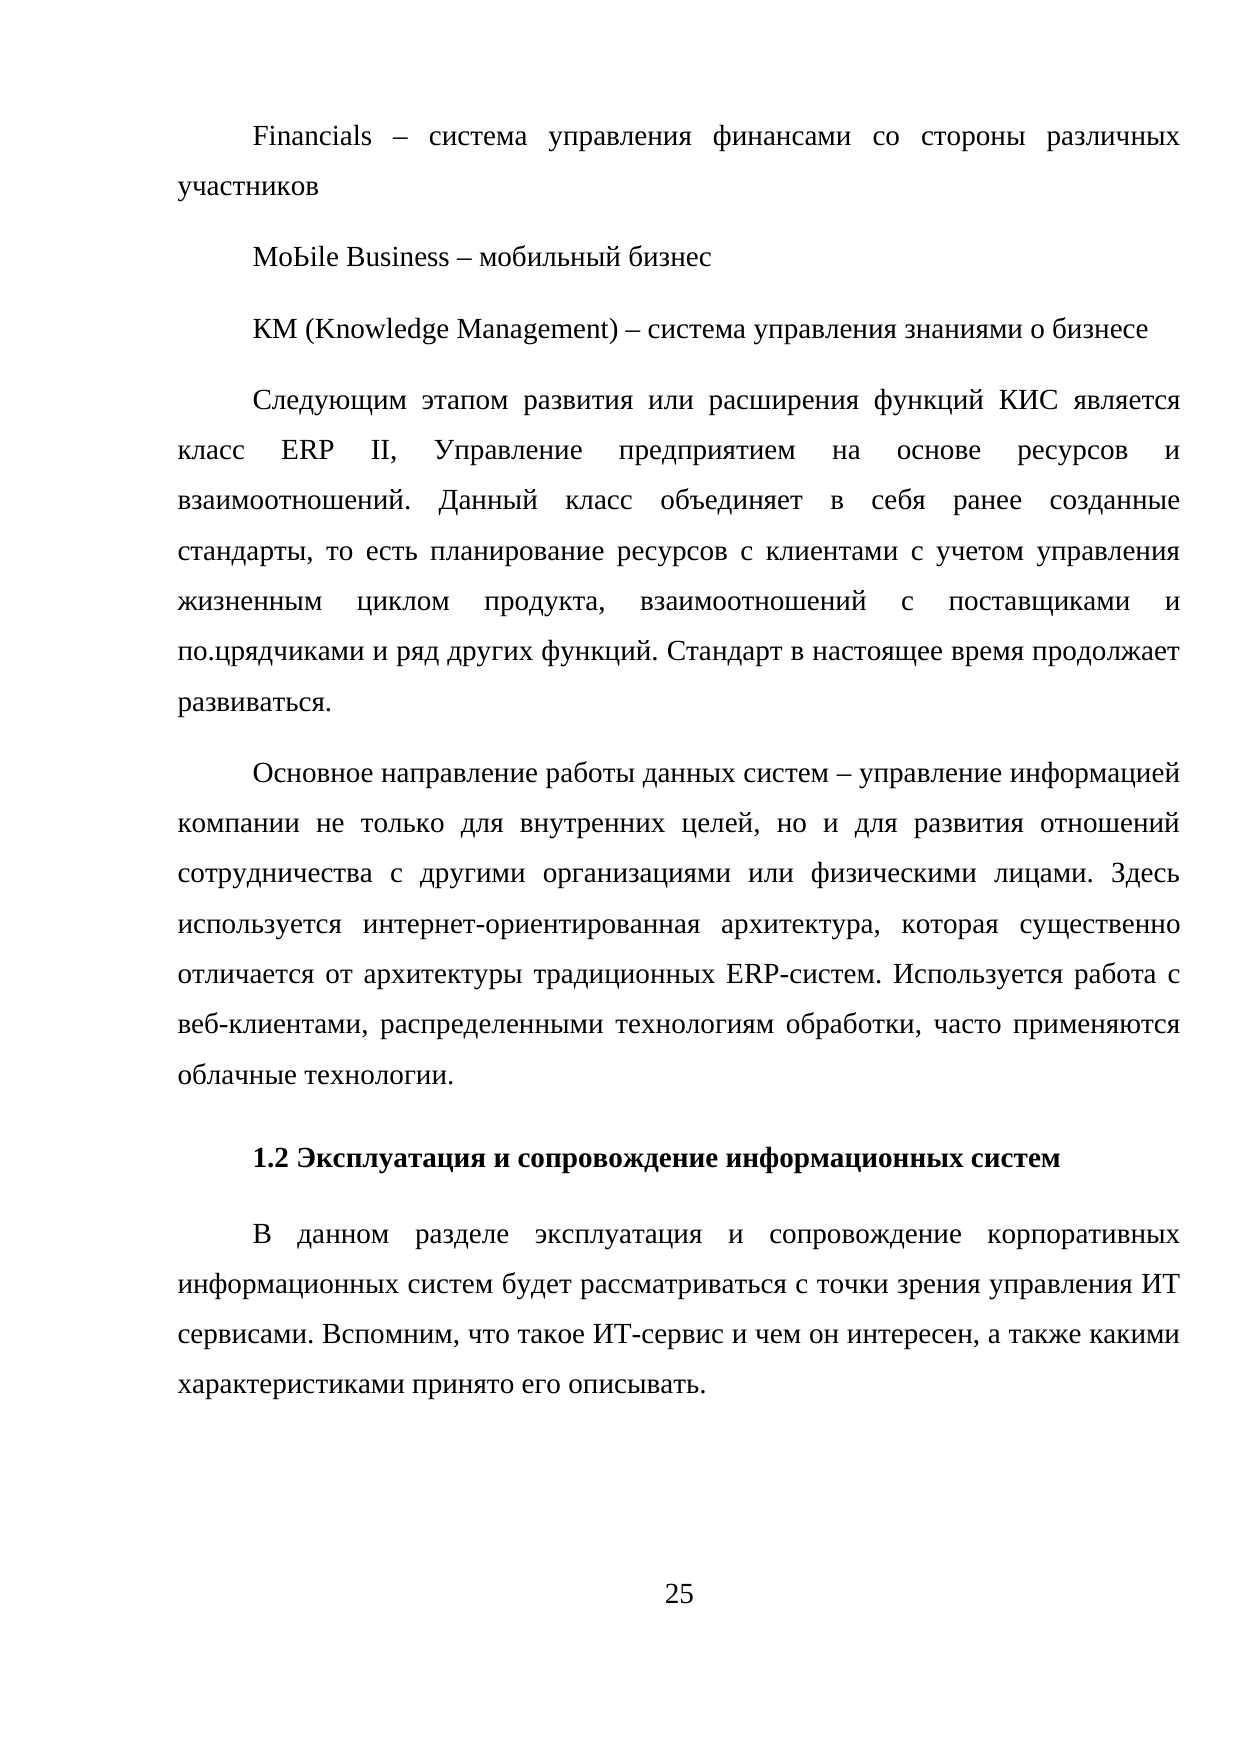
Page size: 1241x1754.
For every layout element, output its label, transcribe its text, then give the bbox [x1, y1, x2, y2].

text КМ (Knowledge Management) – система управления знаниями о бизнесе [177, 311, 1181, 344]
text В данном разделе эксплуатация и сопровождение корпоративных информационных систем будет рассматриваться с точки зрения управления ИТ сервисами. Вспомним, что такое ИТ-сервис и чем он интересен, а также какими характеристиками принято его описывать. [177, 1216, 1181, 1400]
text MoЬile Business – мобильный бизнес [177, 239, 1181, 273]
subtitle 1.2 Эксплуатация и сопровождение информационных систем [252, 1140, 1181, 1174]
text Financials – система управления финансами со стороны различных участников [177, 118, 1181, 202]
text Основное направление работы данных систем – управление информацией компании не только для внутренних целей, но и для развития отношений сотрудничества с другими организациями или физическими лицами. Здесь используется интернет-ориентированная архитектура, которая существенно отличается от архитектуры традиционных ЕRР-систем. Используется работа с веб-клиентами, распределенными технологиям обработки, часто применяются облачные технологии. [177, 755, 1181, 1090]
text Следующим этапом развития или расширения функций КИС является класс ERP II, Управление предприятием на основе ресурсов и взаимоотношений. Данный класс объединяет в себя ранее созданные стандарты, то есть планирование ресурсов с клиентами с учетом управления жизненным циклом продукта, взаимоотношений с поставщиками и по.црядчиками и ряд других функций. Стандарт в настоящее время продолжает развиваться. [177, 382, 1181, 717]
